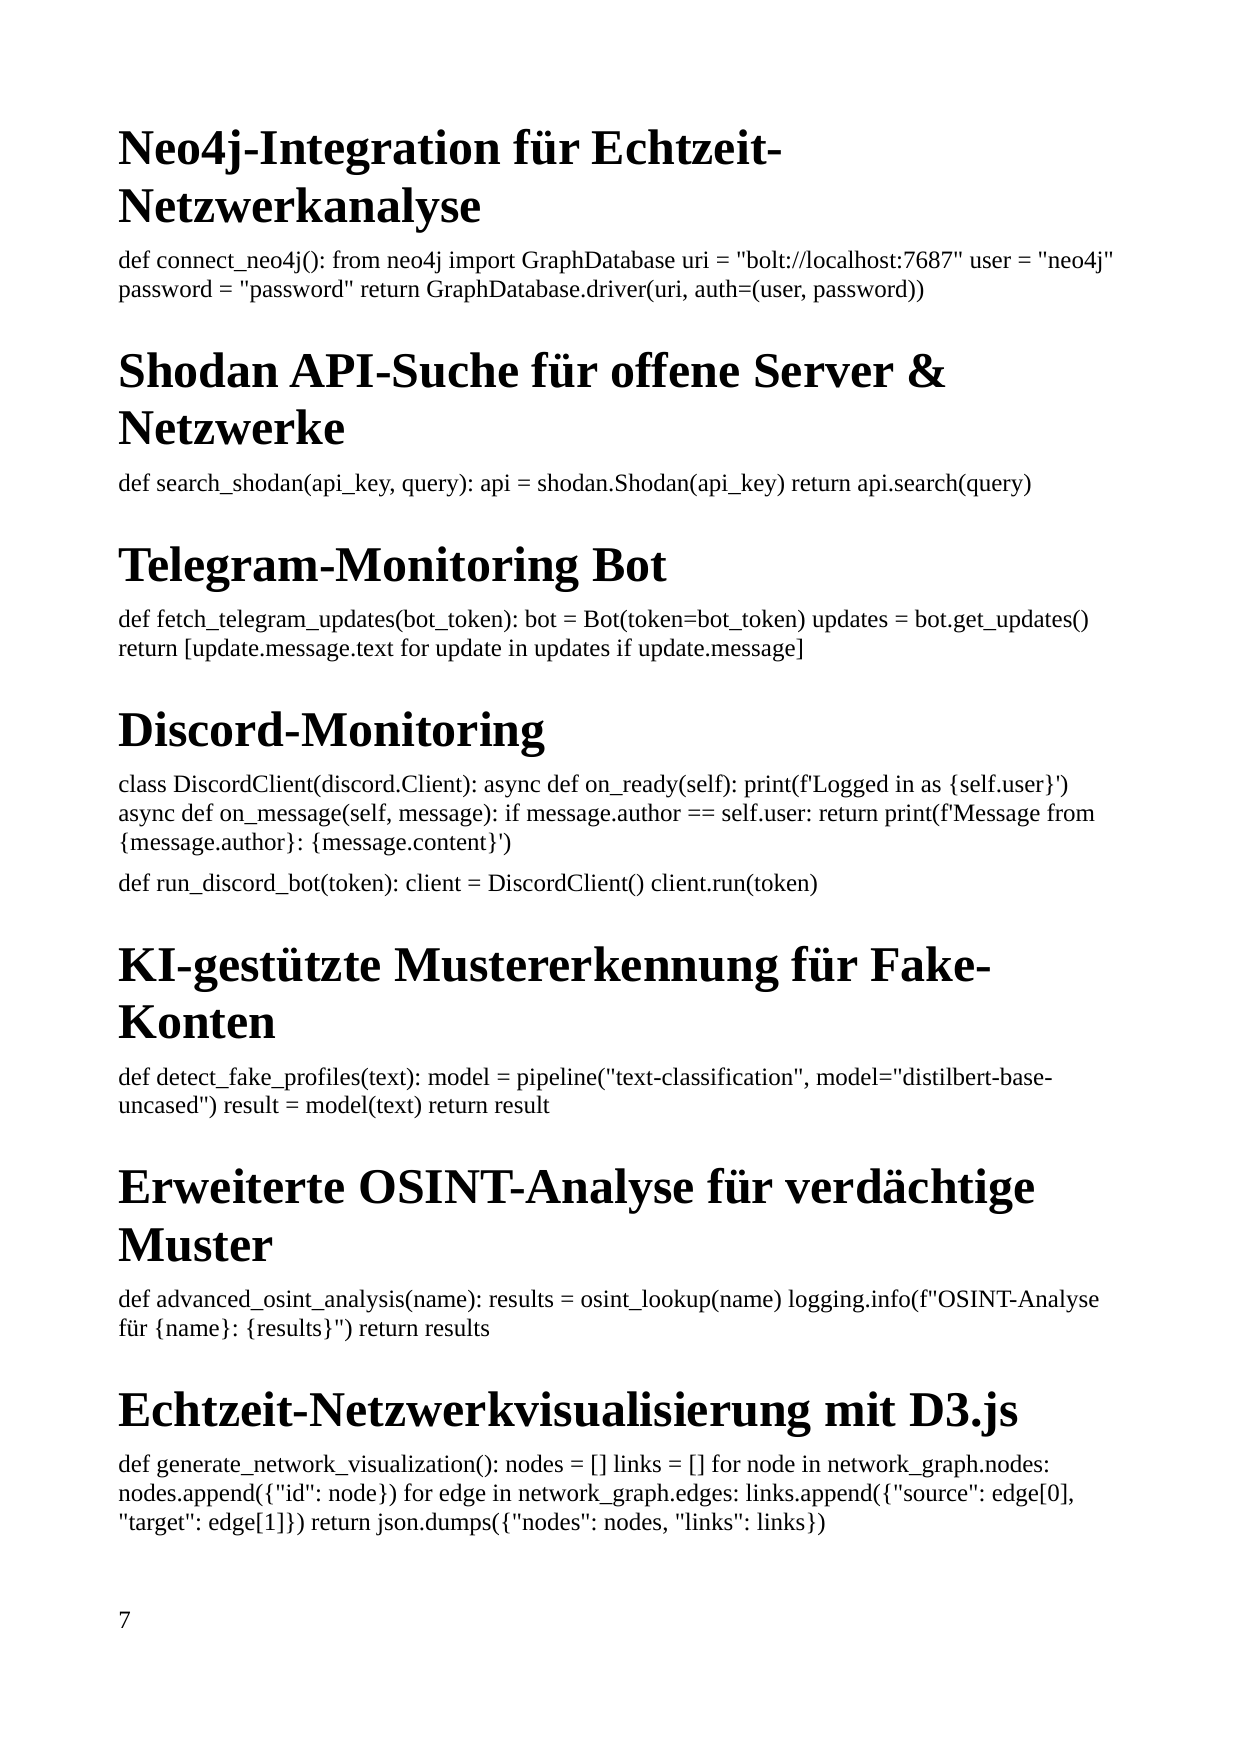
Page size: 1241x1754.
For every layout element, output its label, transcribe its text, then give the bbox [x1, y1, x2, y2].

text def search_shodan(api_key, query): api = shodan.Shodan(api_key) return api.search(query) [118, 468, 1122, 497]
text 7 [118, 1606, 1122, 1634]
subtitle Shodan API-Suche für offene Server & Netzwerke [118, 341, 1122, 456]
text def run_discord_bot(token): client = DiscordClient() client.run(token) [118, 868, 1122, 897]
text def generate_network_visualization(): nodes = [] links = [] for node in network_graph.nodes: nodes.append({"id": node}) for edge in network_graph.edges: links.append({"source": edge[0], "target": edge[1]}) return json.dumps({"nodes": nodes, "links": links}) [118, 1449, 1122, 1536]
subtitle Echtzeit-Netzwerkvisualisierung mit D3.js [118, 1379, 1122, 1437]
text def advanced_osint_analysis(name): results = osint_lookup(name) logging.info(f"OSINT-Analyse für {name}: {results}") return results [118, 1284, 1122, 1342]
subtitle Discord-Monitoring [118, 699, 1122, 757]
text def fetch_telegram_updates(bot_token): bot = Bot(token=bot_token) updates = bot.get_updates() return [update.message.text for update in updates if update.message] [118, 604, 1122, 662]
subtitle Neo4j-Integration für Echtzeit-Netzwerkanalyse [118, 118, 1122, 233]
subtitle KI-gestützte Mustererkennung für Fake-Konten [118, 934, 1122, 1049]
text class DiscordClient(discord.Client): async def on_ready(self): print(f'Logged in as {self.user}') async def on_message(self, message): if message.author == self.user: return print(f'Message from {message.author}: {message.content}') [118, 769, 1122, 856]
text def detect_fake_profiles(text): model = pipeline("text-classification", model="distilbert-base-uncased") result = model(text) return result [118, 1062, 1122, 1119]
subtitle Erweiterte OSINT-Analyse für verdächtige Muster [118, 1157, 1122, 1272]
text def connect_neo4j(): from neo4j import GraphDatabase uri = "bolt://localhost:7687" user = "neo4j" password = "password" return GraphDatabase.driver(uri, auth=(user, password)) [118, 246, 1122, 303]
subtitle Telegram-Monitoring Bot [118, 534, 1122, 592]
